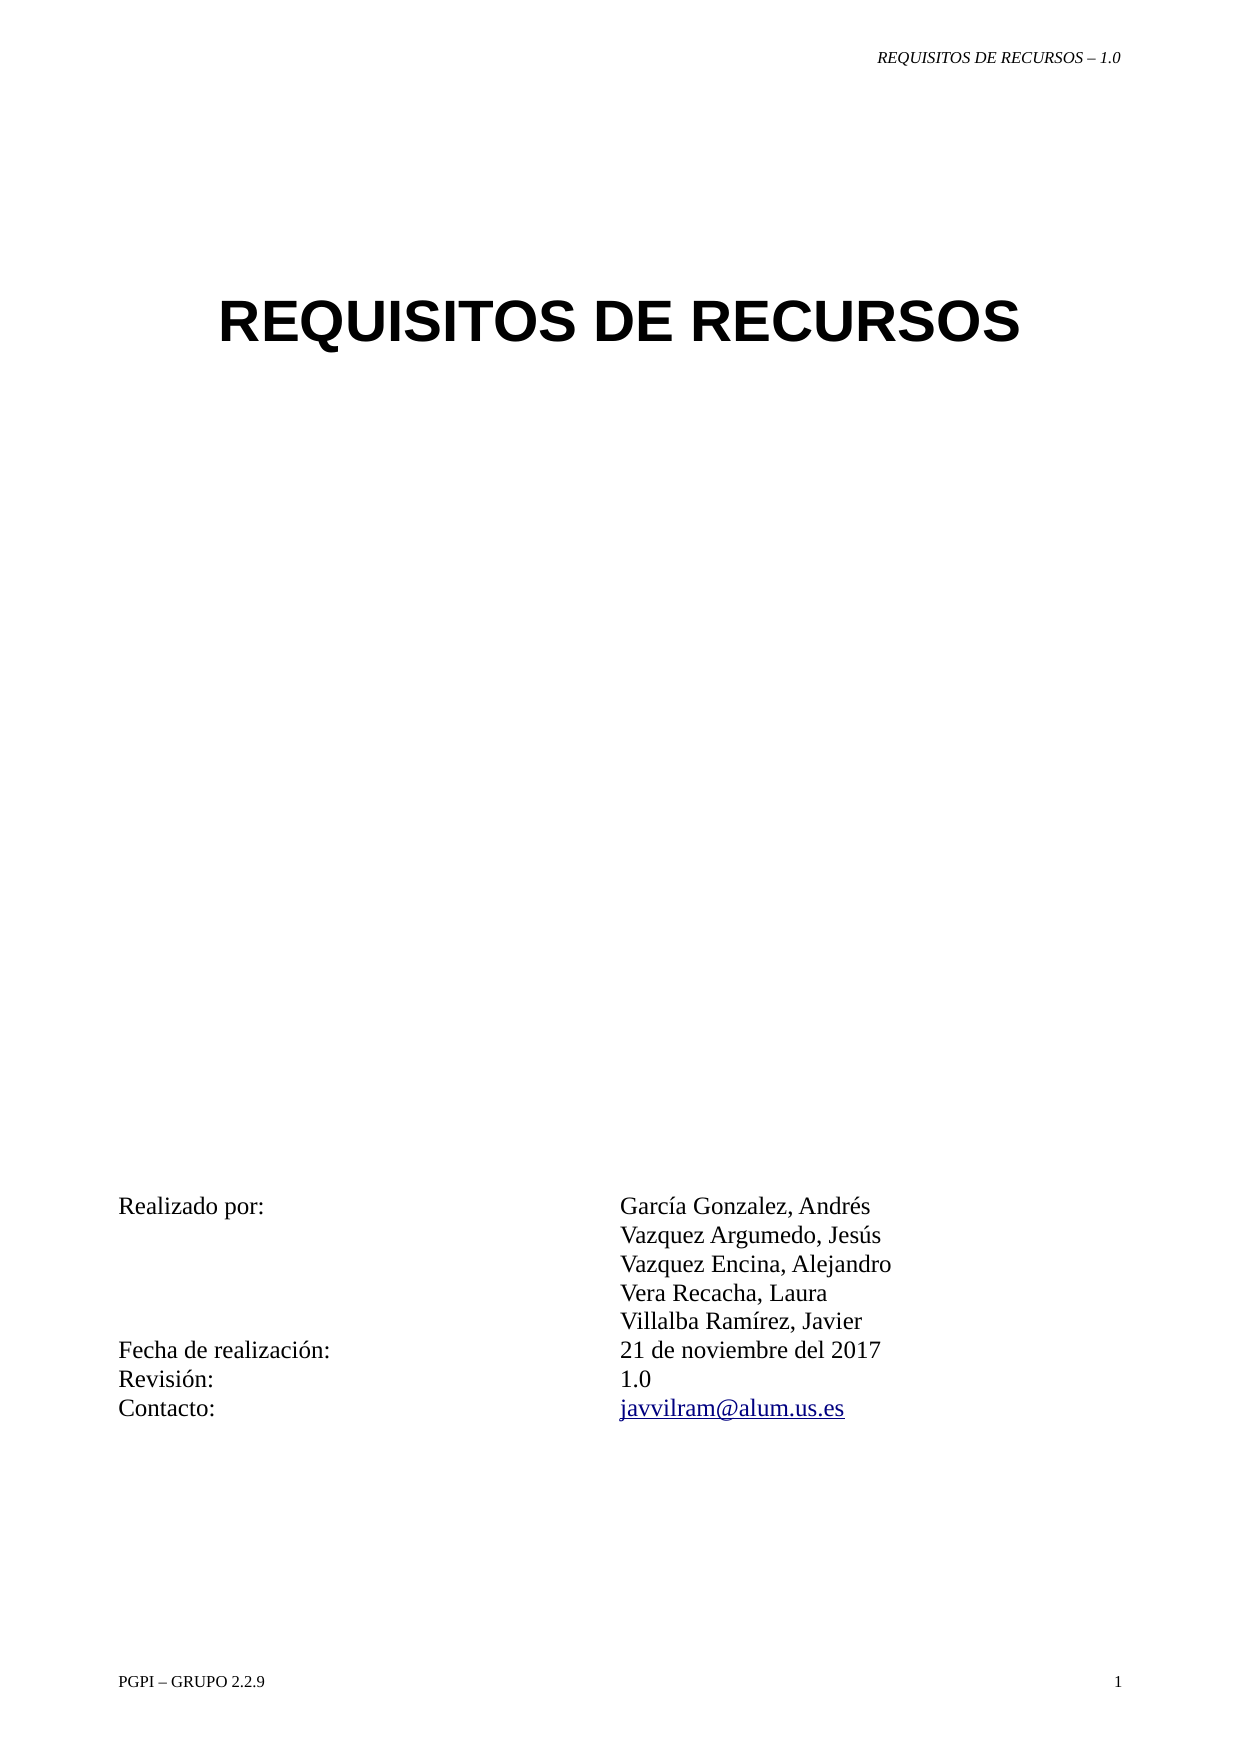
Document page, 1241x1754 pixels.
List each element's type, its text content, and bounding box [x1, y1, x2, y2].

table_cell Revisión: [118, 1364, 620, 1393]
table_header Realizado por: [118, 1191, 620, 1335]
table_cell javvilram@alum.us.es [620, 1393, 1122, 1421]
table_header García Gonzalez, Andrés Vazquez Argumedo, Jesús Vazquez Encina, Alejandro Vera Recacha, Laura Villalba Ramírez, Javier [620, 1191, 1122, 1335]
table_cell 21 de noviembre del 2017 [620, 1335, 1122, 1364]
title REQUISITOS DE RECURSOS [118, 287, 1122, 354]
table_cell Fecha de realización: [118, 1335, 620, 1364]
table_cell 1.0 [620, 1364, 1122, 1393]
table_cell Contacto: [118, 1393, 620, 1421]
